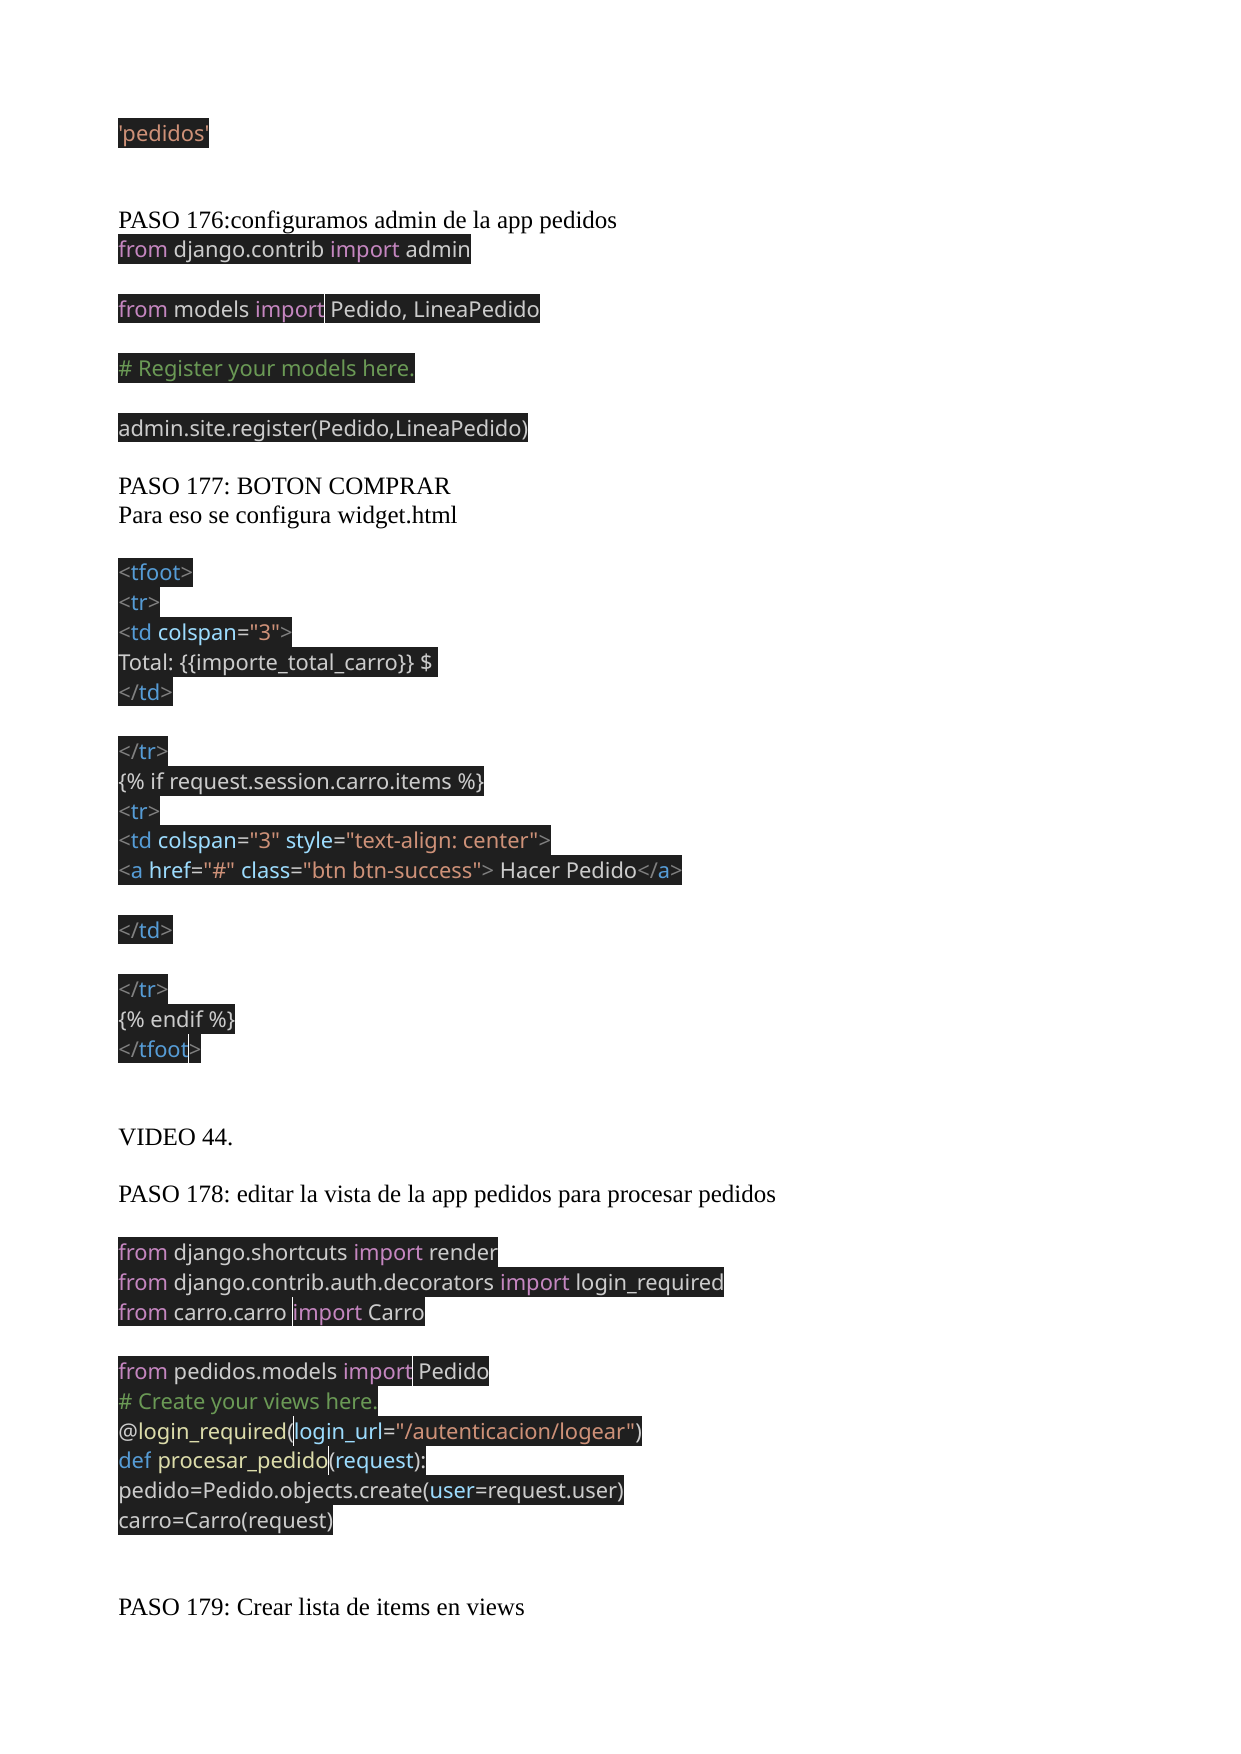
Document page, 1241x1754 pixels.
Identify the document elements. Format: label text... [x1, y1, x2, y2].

text <td colspan="3" style="text-align: center"> [118, 825, 1122, 855]
text from carro.carro import Carro [118, 1297, 1122, 1326]
text VIDEO 44. [118, 1122, 1122, 1151]
text PASO 176:configuramos admin de la app pedidos [118, 205, 1122, 234]
text from pedidos.models import Pedido [118, 1356, 1122, 1386]
text PASO 179: Crear lista de items en views [118, 1592, 1122, 1621]
text pedido=Pedido.objects.create(user=request.user) [118, 1475, 1122, 1505]
text # Register your models here. [118, 353, 1122, 383]
text from django.shortcuts import render [118, 1237, 1122, 1267]
text Para eso se configura widget.html [118, 500, 1122, 529]
text </td> [118, 915, 1122, 944]
text Total: {{importe_total_carro}} $ [118, 647, 1122, 677]
text {% endif %} [118, 1004, 1122, 1034]
text from django.contrib import admin [118, 234, 1122, 264]
text # Create your views here. [118, 1386, 1122, 1416]
text </td> [118, 677, 1122, 706]
text from models import Pedido, LineaPedido [118, 294, 1122, 323]
text def procesar_pedido(request): [118, 1446, 1122, 1475]
text </tr> [118, 974, 1122, 1004]
text from django.contrib.auth.decorators import login_required [118, 1267, 1122, 1297]
text </tr> [118, 736, 1122, 766]
text admin.site.register(Pedido,LineaPedido) [118, 413, 1122, 442]
text PASO 177: BOTON COMPRAR [118, 471, 1122, 500]
text <a href="#" class="btn btn-success"> Hacer Pedido</a> [118, 855, 1122, 885]
text {% if request.session.carro.items %} [118, 766, 1122, 796]
text <tr> [118, 587, 1122, 617]
text carro=Carro(request) [118, 1505, 1122, 1535]
text </tfoot> [118, 1034, 1122, 1063]
text <tfoot> [118, 557, 1122, 587]
text <tr> [118, 796, 1122, 825]
text PASO 178: editar la vista de la app pedidos para procesar pedidos [118, 1179, 1122, 1208]
text @login_required(login_url="/autenticacion/logear") [118, 1416, 1122, 1446]
text <td colspan="3"> [118, 617, 1122, 647]
text 'pedidos' [118, 118, 1122, 148]
